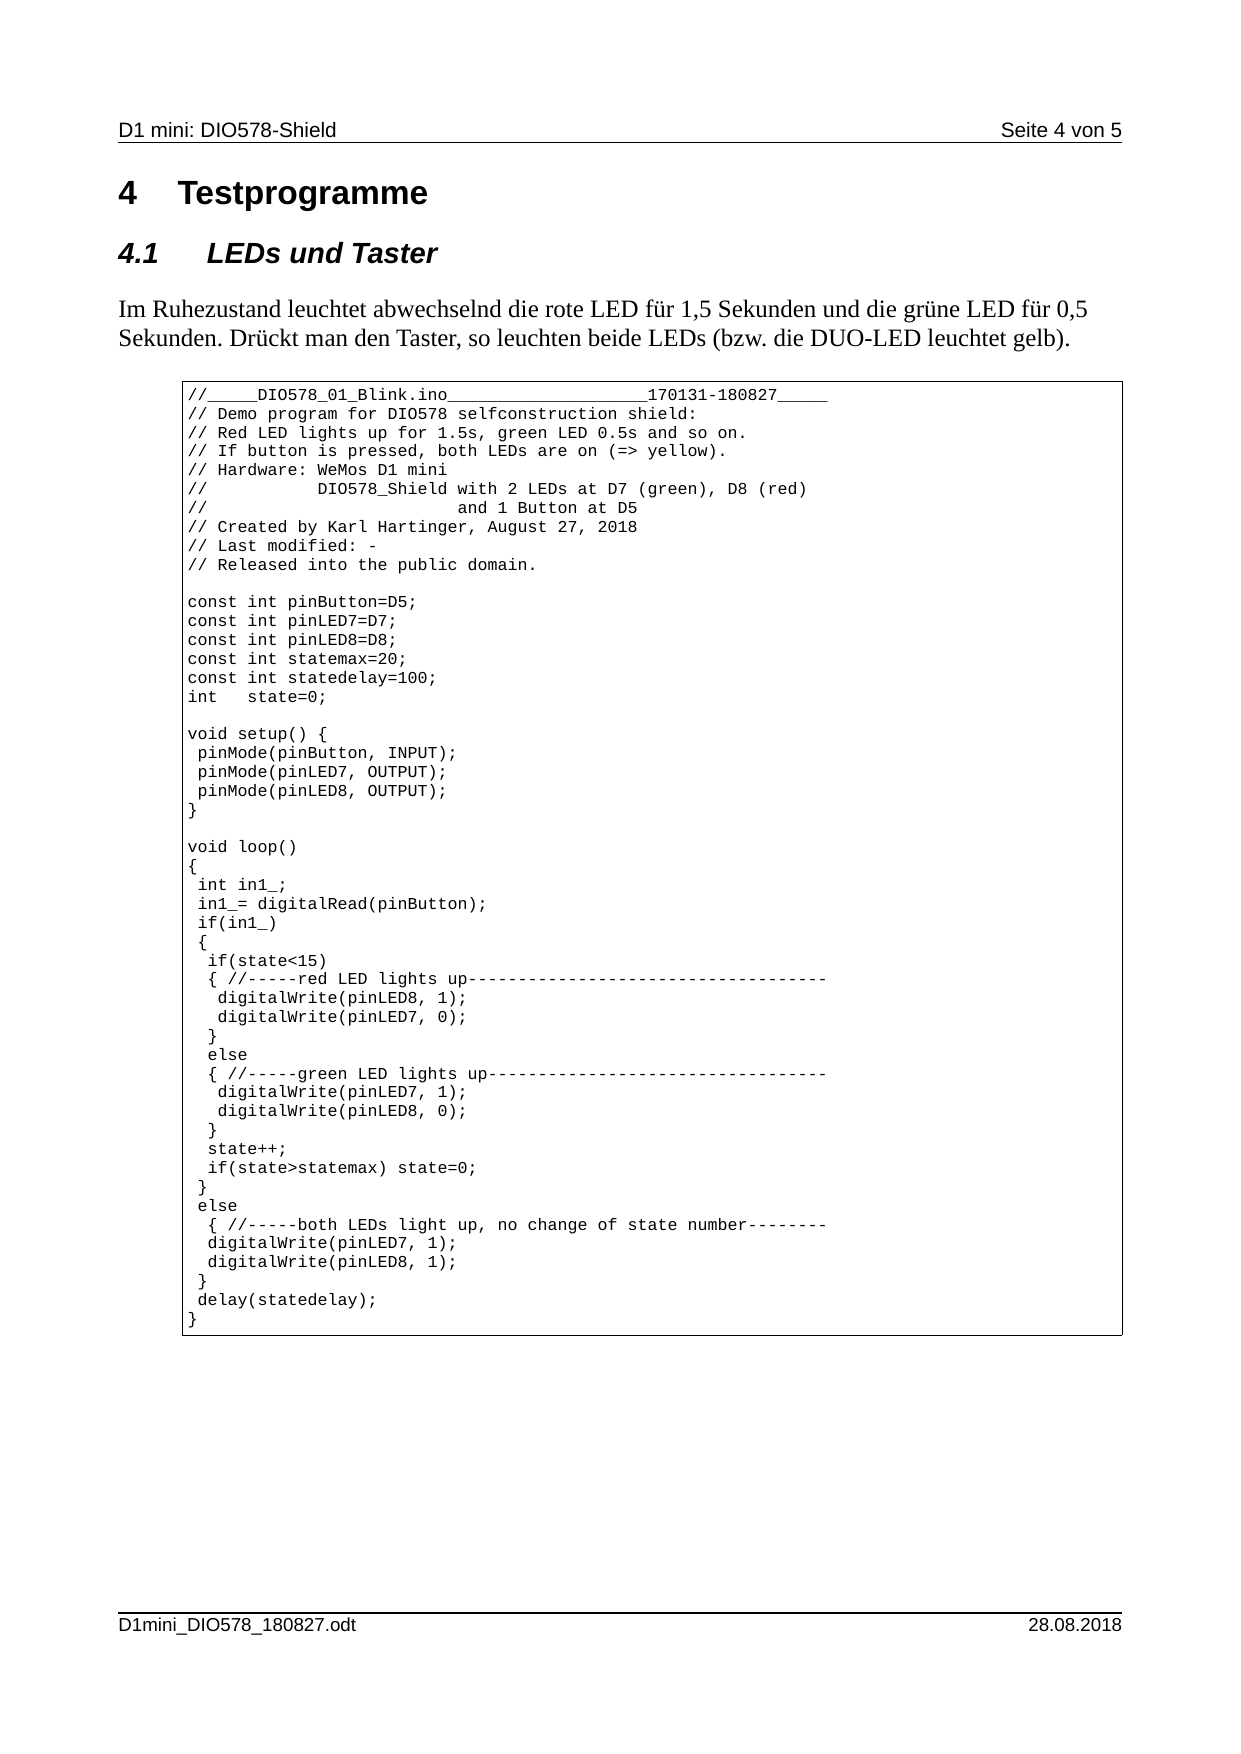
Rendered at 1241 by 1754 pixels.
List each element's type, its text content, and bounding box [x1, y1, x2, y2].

subtitle Testprogramme [118, 173, 1122, 211]
table_header //_____DIO578_01_Blink.ino____________________170131-180827_____ // Demo program for DIO578 selfconstruction shield: // Red LED lights up for 1.5s, green LED 0.5s and so on. // If button is pressed, both LEDs are on (=> yellow). // Hardware: WeMos D1 mini // DIO578_Shield with 2 LEDs at D7 (green), D8 (red) // and 1 Button at D5 // Created by Karl Hartinger, August 27, 2018 // Last modified: - // Released into the public domain. const int pinButton=D5; const int pinLED7=D7; const int pinLED8=D8; const int statemax=20; const int statedelay=100; int state=0; void setup() { pinMode(pinButton, INPUT); pinMode(pinLED7, OUTPUT); pinMode(pinLED8, OUTPUT); } void loop() { int in1_; in1_= digitalRead(pinButton); if(in1_) { if(state<15) { //-----red LED lights up------------------------------------ digitalWrite(pinLED8, 1); digitalWrite(pinLED7, 0); } else { //-----green LED lights up---------------------------------- digitalWrite(pinLED7, 1); digitalWrite(pinLED8, 0); } state++; if(state>statemax) state=0; } else { //-----both LEDs light up, no change of state number-------- digitalWrite(pinLED7, 1); digitalWrite(pinLED8, 1); } delay(statedelay); } [183, 382, 1122, 1335]
text Im Ruhezustand leuchtet abwechselnd die rote LED für 1,5 Sekunden und die grüne LED für 0,5 Sekunden. Drückt man den Taster, so leuchten beide LEDs (bzw. die DUO-LED leuchtet gelb). [118, 294, 1122, 352]
subtitle LEDs und Taster [118, 236, 1122, 269]
